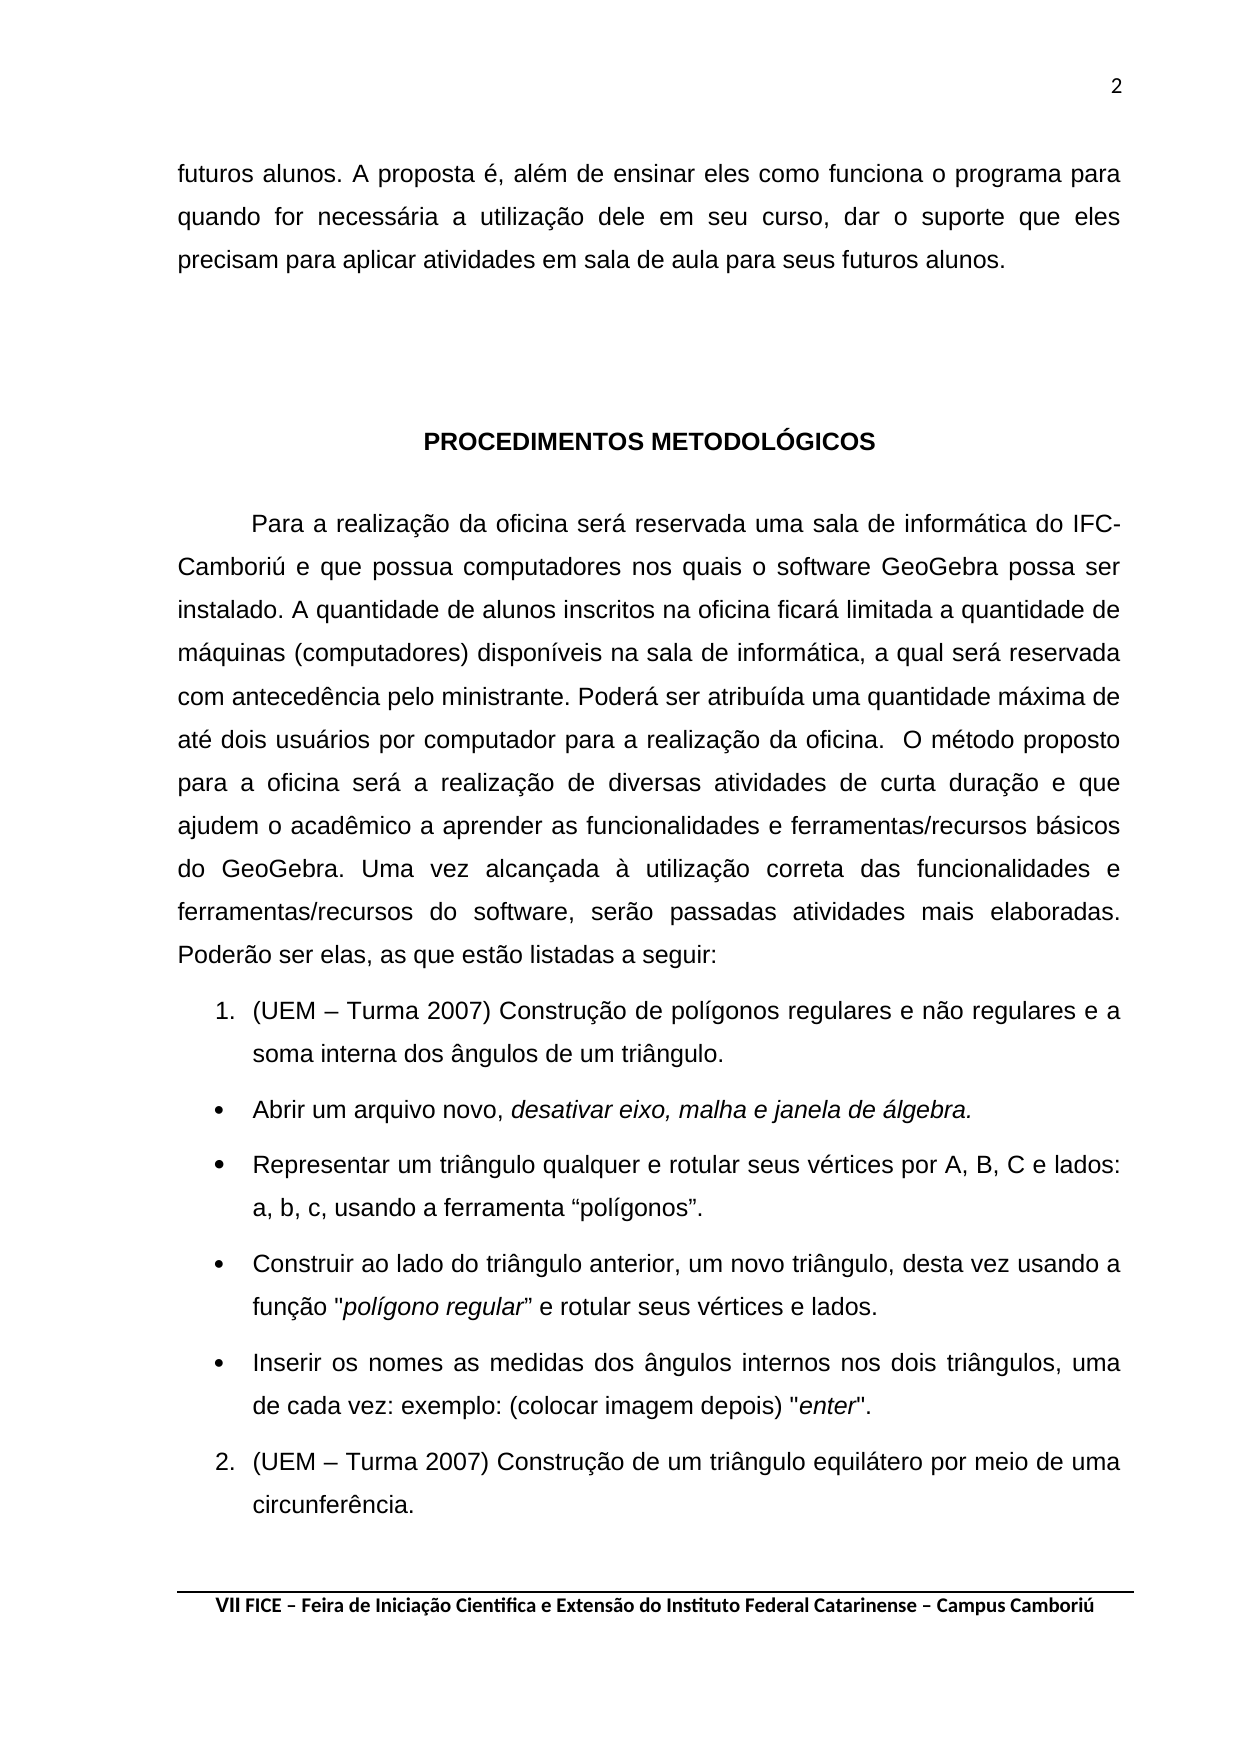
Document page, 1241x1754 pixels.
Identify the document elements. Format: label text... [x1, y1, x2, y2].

list Construir ao lado do triângulo anterior, um novo triângulo, desta vez usando a função "polígono regular” e rotular seus vértices e lados. [215, 1249, 1122, 1321]
list Abrir um arquivo novo, desativar eixo, malha e janela de álgebra. [215, 1094, 1122, 1123]
list Inserir os nomes as medidas dos ângulos internos nos dois triângulos, uma de cada vez: exemplo: (colocar imagem depois) "enter". [215, 1348, 1122, 1420]
list Representar um triângulo qualquer e rotular seus vértices por A, B, C e lados: a, b, c, usando a ferramenta “polígonos”. [215, 1150, 1122, 1222]
list (UEM – Turma 2007) Construção de polígonos regulares e não regulares e a soma interna dos ângulos de um triângulo. [215, 996, 1122, 1068]
text futuros alunos. A proposta é, além de ensinar eles como funciona o programa para quando for necessária a utilização dele em seu curso, dar o suporte que eles precisam para aplicar atividades em sala de aula para seus futuros alunos. [177, 159, 1122, 317]
list (UEM – Turma 2007) Construção de um triângulo equilátero por meio de uma circunferência. [215, 1447, 1122, 1518]
text Para a realização da oficina será reservada uma sala de informática do IFC-Camboriú e que possua computadores nos quais o software GeoGebra possa ser instalado. A quantidade de alunos inscritos na oficina ficará limitada a quantidade de máquinas (computadores) disponíveis na sala de informática, a qual será reservada com antecedência pelo ministrante. Poderá ser atribuída uma quantidade máxima de até dois usuários por computador para a realização da oficina. O método proposto para a oficina será a realização de diversas atividades de curta duração e que ajudem o acadêmico a aprender as funcionalidades e ferramentas/recursos básicos do GeoGebra. Uma vez alcançada à utilização correta das funcionalidades e ferramentas/recursos do software, serão passadas atividades mais elaboradas. Poderão ser elas, as que estão listadas a seguir: [177, 509, 1122, 969]
text PROCEDIMENTOS METODOLÓGICOS [177, 426, 1122, 455]
